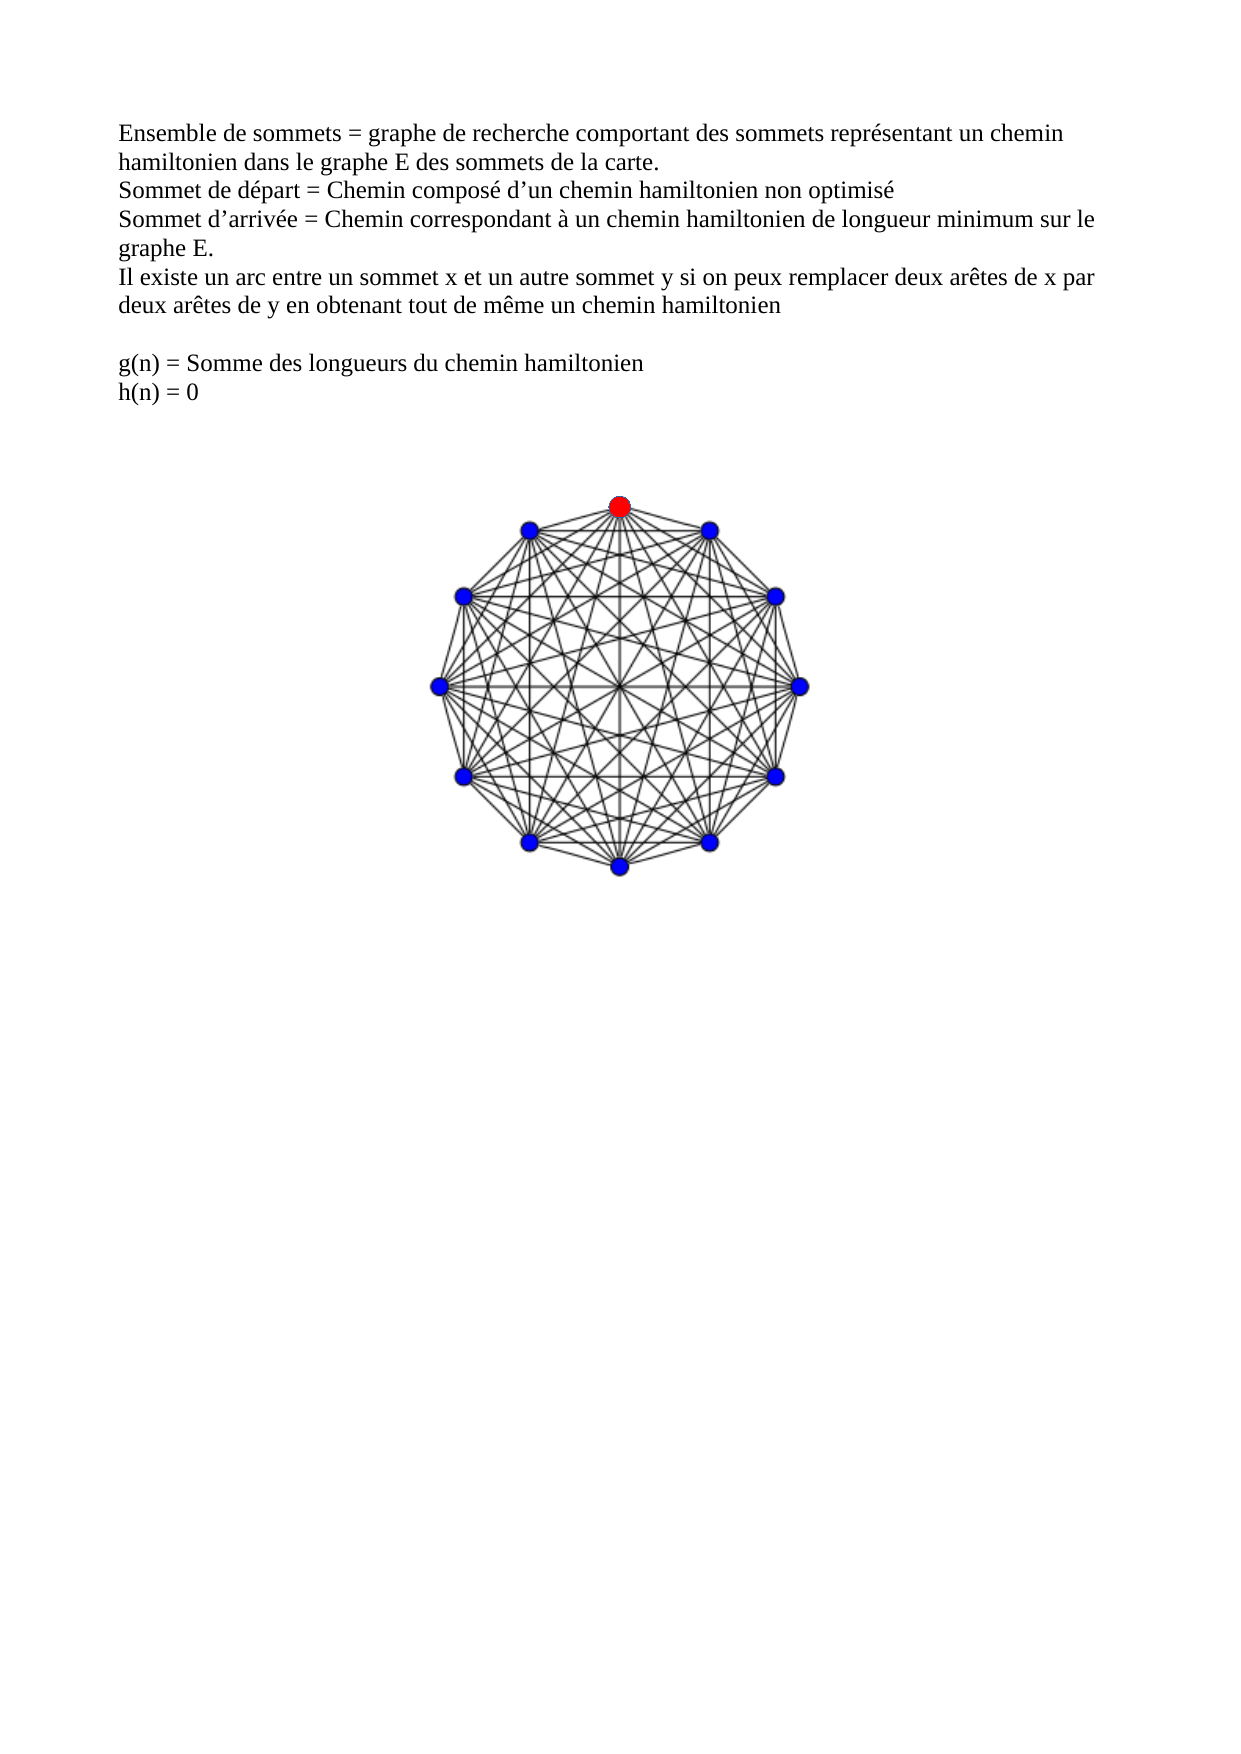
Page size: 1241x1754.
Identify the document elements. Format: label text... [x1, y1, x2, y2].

picture [424, 491, 816, 883]
text g(n) = Somme des longueurs du chemin hamiltonien [118, 348, 1122, 377]
text h(n) = 0 [118, 377, 1122, 406]
text Il existe un arc entre un sommet x et un autre sommet y si on peux remplacer deux arêtes de x par deux arêtes de y en obtenant tout de même un chemin hamiltonien [118, 262, 1122, 319]
text Ensemble de sommets = graphe de recherche comportant des sommets représentant un chemin hamiltonien dans le graphe E des sommets de la carte. [118, 118, 1122, 176]
text Sommet d’arrivée = Chemin correspondant à un chemin hamiltonien de longueur minimum sur le graphe E. [118, 204, 1122, 262]
text Sommet de départ = Chemin composé d’un chemin hamiltonien non optimisé [118, 176, 1122, 204]
